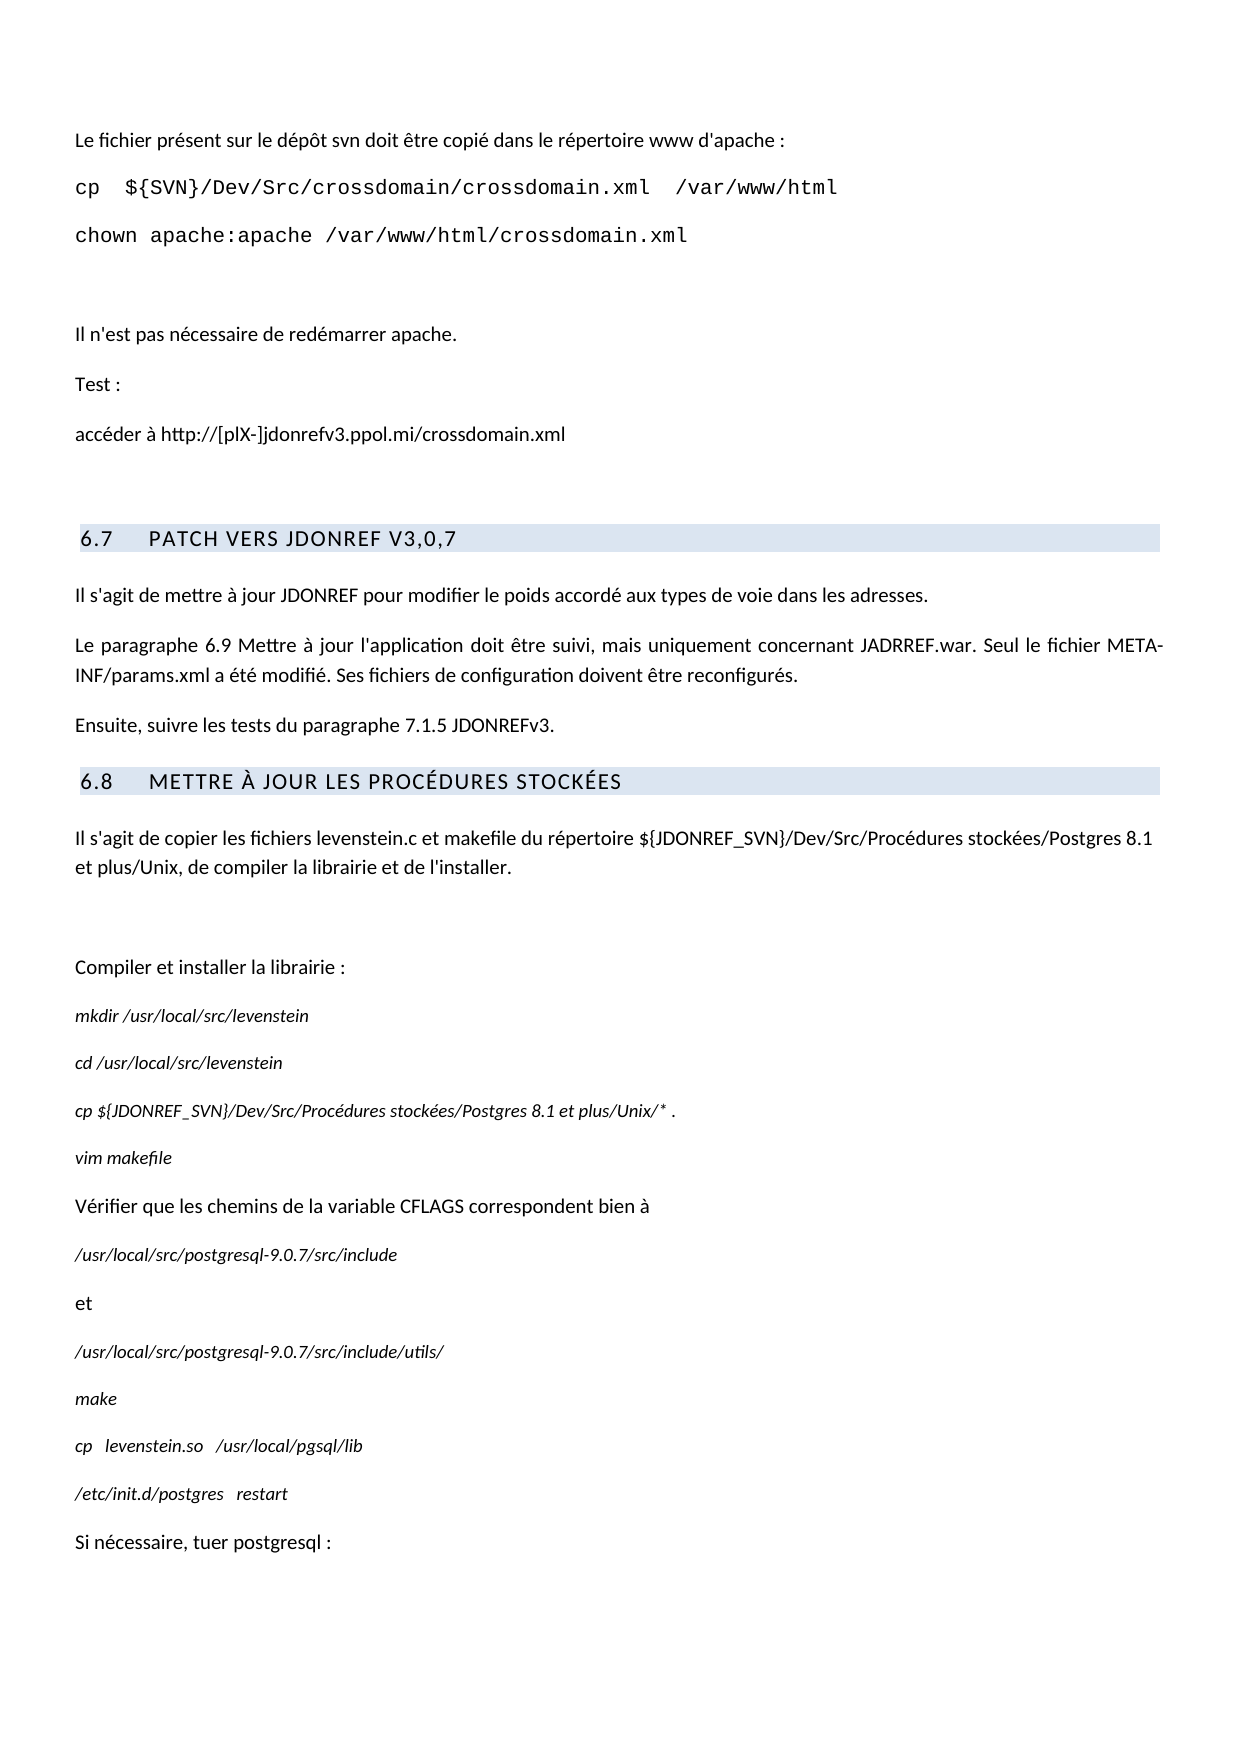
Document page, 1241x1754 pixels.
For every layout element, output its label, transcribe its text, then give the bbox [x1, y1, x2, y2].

text Si nécessaire, tuer postgresql : [75, 1529, 1165, 1554]
text et [75, 1290, 1165, 1316]
text Compiler et installer la librairie : [75, 954, 1165, 980]
text mkdir /usr/local/src/levenstein [75, 1004, 1165, 1027]
text Il n'est pas nécessaire de redémarrer apache. [75, 321, 1165, 347]
text vim makefile [75, 1146, 1165, 1169]
subtitle Patch vers JDONREF v3,0,7 [80, 524, 1160, 552]
subtitle Mettre à jour les procédures stockées [80, 767, 1160, 795]
text Vérifier que les chemins de la variable CFLAGS correspondent bien à [75, 1193, 1165, 1218]
text cp levenstein.so /usr/local/pgsql/lib [75, 1435, 1165, 1458]
text make [75, 1387, 1165, 1410]
text Le paragraphe 6.9 Mettre à jour l'application doit être suivi, mais uniquement concernant JADRREF.war. Seul le fichier META-INF/params.xml a été modifié. Ses fichiers de configuration doivent être reconfigurés. [75, 633, 1165, 687]
text Ensuite, suivre les tests du paragraphe 7.1.5 JDONREFv3. [75, 712, 1165, 737]
text cp ${SVN}/Dev/Src/crossdomain/crossdomain.xml /var/www/html [75, 177, 1165, 201]
text accéder à http://[plX-]jdonrefv3.ppol.mi/crossdomain.xml [75, 421, 1165, 447]
text Il s'agit de copier les fichiers levenstein.c et makefile du répertoire ${JDONREF_SVN}/Dev/Src/Procédures stockées/Postgres 8.1 et plus/Unix, de compiler la librairie et de l'installer. [75, 825, 1165, 880]
text cp ${JDONREF_SVN}/Dev/Src/Procédures stockées/Postgres 8.1 et plus/Unix/* . [75, 1099, 1165, 1122]
text Le fichier présent sur le dépôt svn doit être copié dans le répertoire www d'apache : [75, 127, 1165, 152]
text /usr/local/src/postgresql-9.0.7/src/include/utils/ [75, 1340, 1165, 1363]
text Test : [75, 371, 1165, 397]
text Il s'agit de mettre à jour JDONREF pour modifier le poids accordé aux types de voie dans les adresses. [75, 583, 1165, 608]
text /etc/init.d/postgres restart [75, 1482, 1165, 1505]
text cd /usr/local/src/levenstein [75, 1052, 1165, 1074]
text chown apache:apache /var/www/html/crossdomain.xml [75, 225, 1165, 249]
text /usr/local/src/postgresql-9.0.7/src/include [75, 1243, 1165, 1266]
